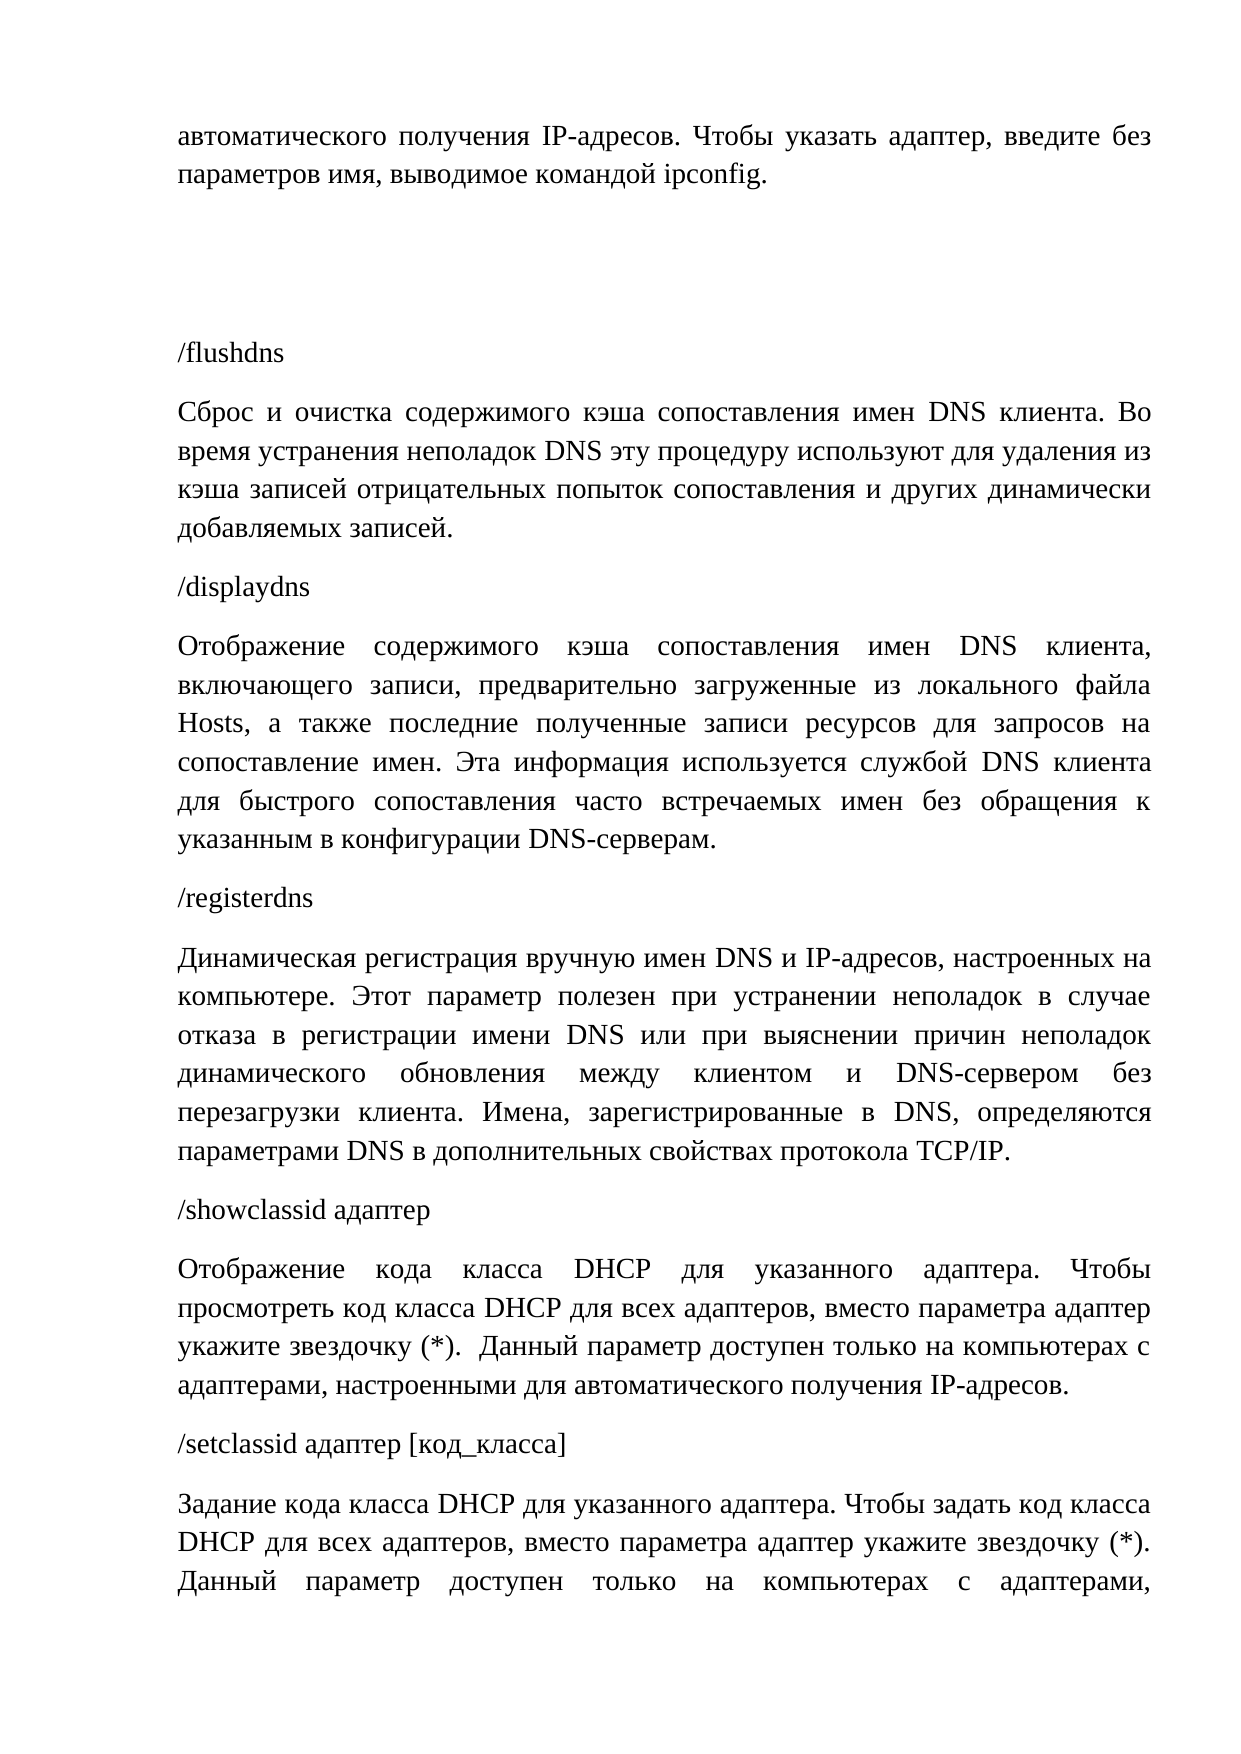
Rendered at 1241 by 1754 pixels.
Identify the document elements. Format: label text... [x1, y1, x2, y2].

text Задание кода класса DHCP для указанного адаптера. Чтобы задать код класса DHCP для всех адаптеров, вместо параметра адаптер укажите звездочку (*). Данный параметр доступен только на компьютерах с адаптерами, [177, 1486, 1152, 1596]
text /registerdns [177, 881, 1152, 914]
text автоматического получения IP-адресов. Чтобы указать адаптер, введите без параметров имя, выводимое командой ipconfig. [177, 118, 1152, 190]
text Динамическая регистрация вручную имен DNS и IP-адресов, настроенных на компьютере. Этот параметр полезен при устранении неполадок в случае отказа в регистрации имени DNS или при выяснении причин неполадок динамического обновления между клиентом и DNS-сервером без перезагрузки клиента. Имена, зарегистрированные в DNS, определяются параметрами DNS в дополнительных свойствах протокола TCP/IP. [177, 940, 1152, 1166]
text /showclassid адаптер [177, 1192, 1152, 1226]
text /flushdns [177, 335, 1152, 368]
text Отображение содержимого кэша сопоставления имен DNS клиента, включающего записи, предварительно загруженные из локального файла Hosts, а также последние полученные записи ресурсов для запросов на сопоставление имен. Эта информация используется службой DNS клиента для быстрого сопоставления часто встречаемых имен без обращения к указанным в конфигурации DNS-серверам. [177, 628, 1152, 855]
text Сброс и очистка содержимого кэша сопоставления имен DNS клиента. Во время устранения неполадок DNS эту процедуру используют для удаления из кэша записей отрицательных попыток сопоставления и других динамически добавляемых записей. [177, 394, 1152, 543]
text Отображение кода класса DHCP для указанного адаптера. Чтобы просмотреть код класса DHCP для всех адаптеров, вместо параметра адаптер укажите звездочку (*). Данный параметр доступен только на компьютерах с адаптерами, настроенными для автоматического получения IP-адресов. [177, 1251, 1152, 1401]
text /displaydns [177, 569, 1152, 603]
text /setclassid адаптер [код_класса] [177, 1426, 1152, 1460]
